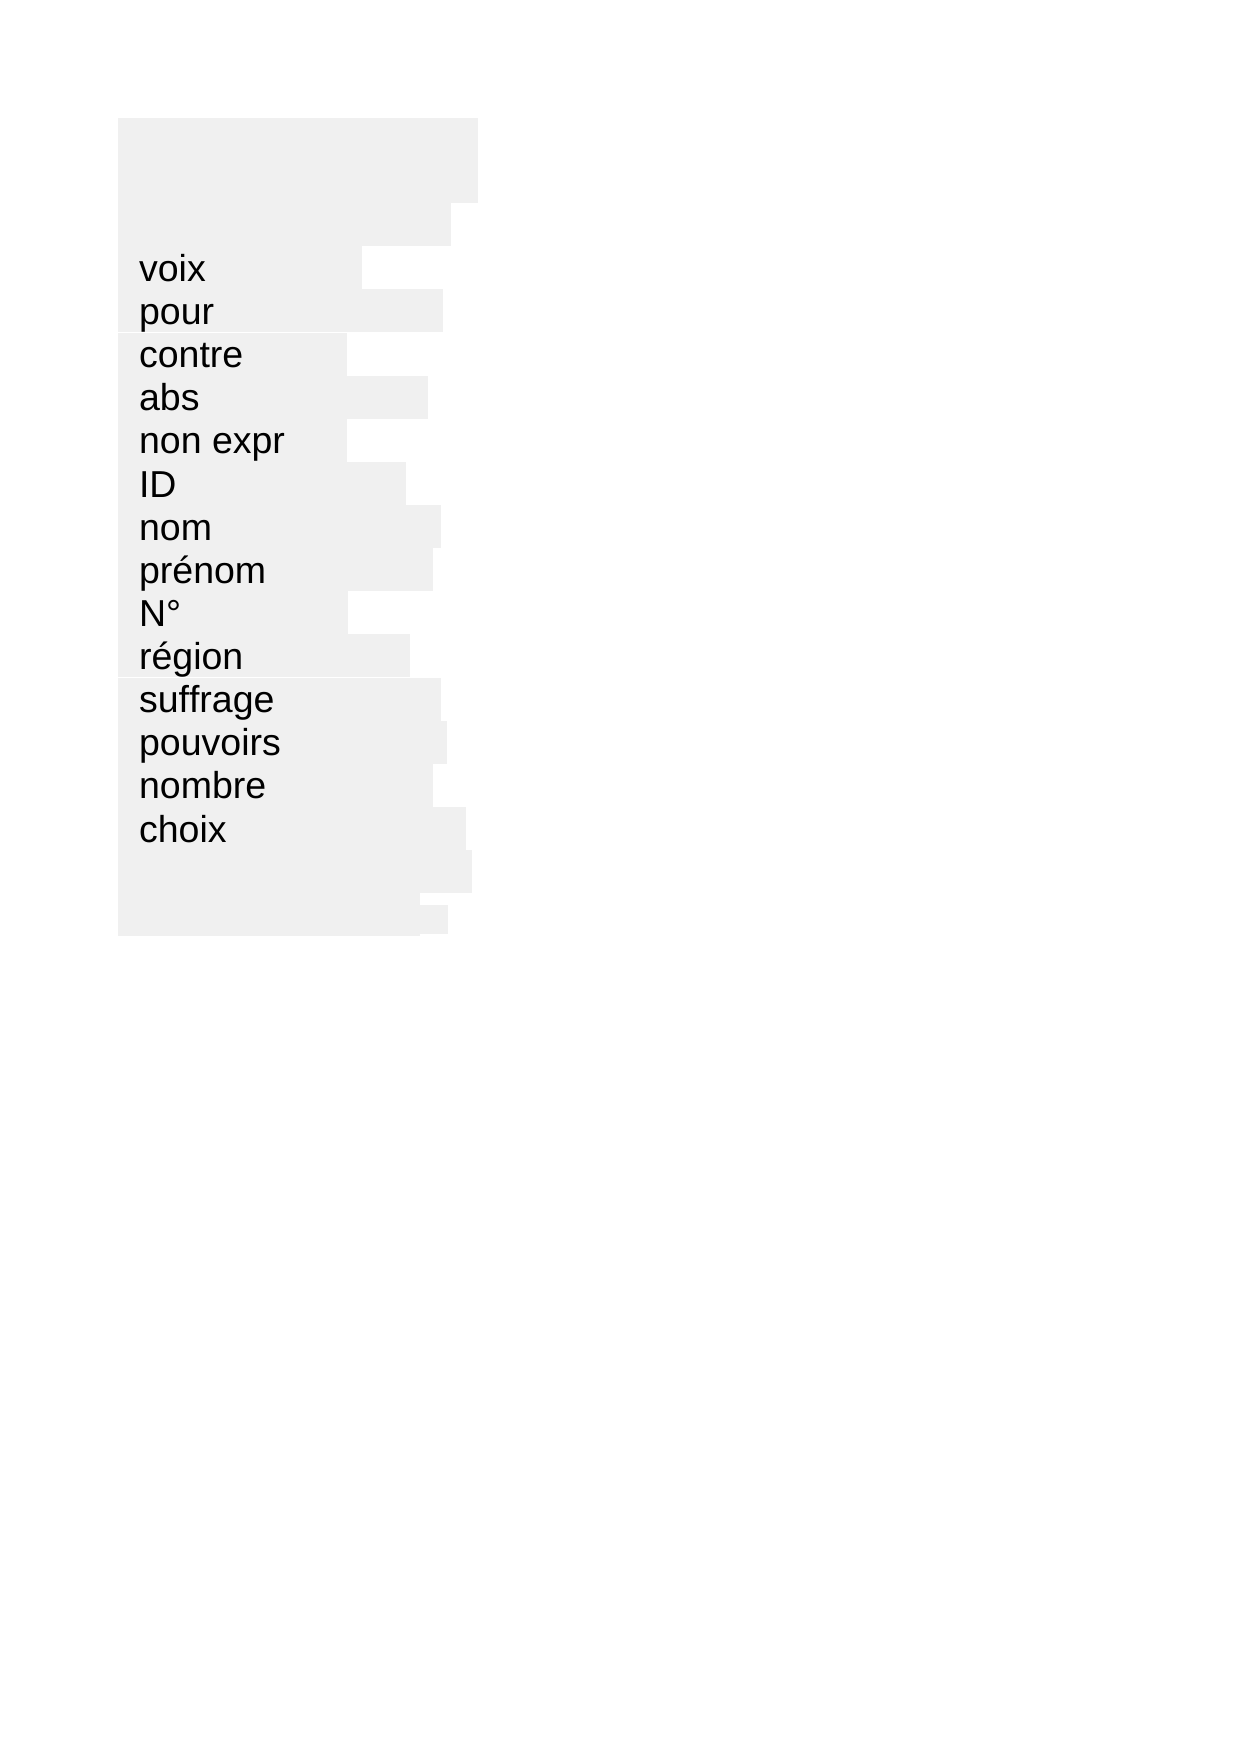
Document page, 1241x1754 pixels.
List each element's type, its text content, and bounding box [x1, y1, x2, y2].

text non expr [118, 419, 1122, 462]
text abs [118, 376, 1122, 419]
text choix [118, 807, 1122, 850]
text nom [118, 505, 1122, 548]
text voix [118, 246, 1122, 289]
text prénom [118, 548, 1122, 591]
text N° [118, 591, 1122, 634]
text nombre [118, 764, 1122, 807]
text pouvoirs [118, 721, 1122, 764]
text région [118, 634, 1122, 677]
text pour [118, 289, 1122, 332]
text suffrage [118, 677, 1122, 721]
text ID [118, 462, 1122, 505]
text contre [118, 332, 1122, 376]
